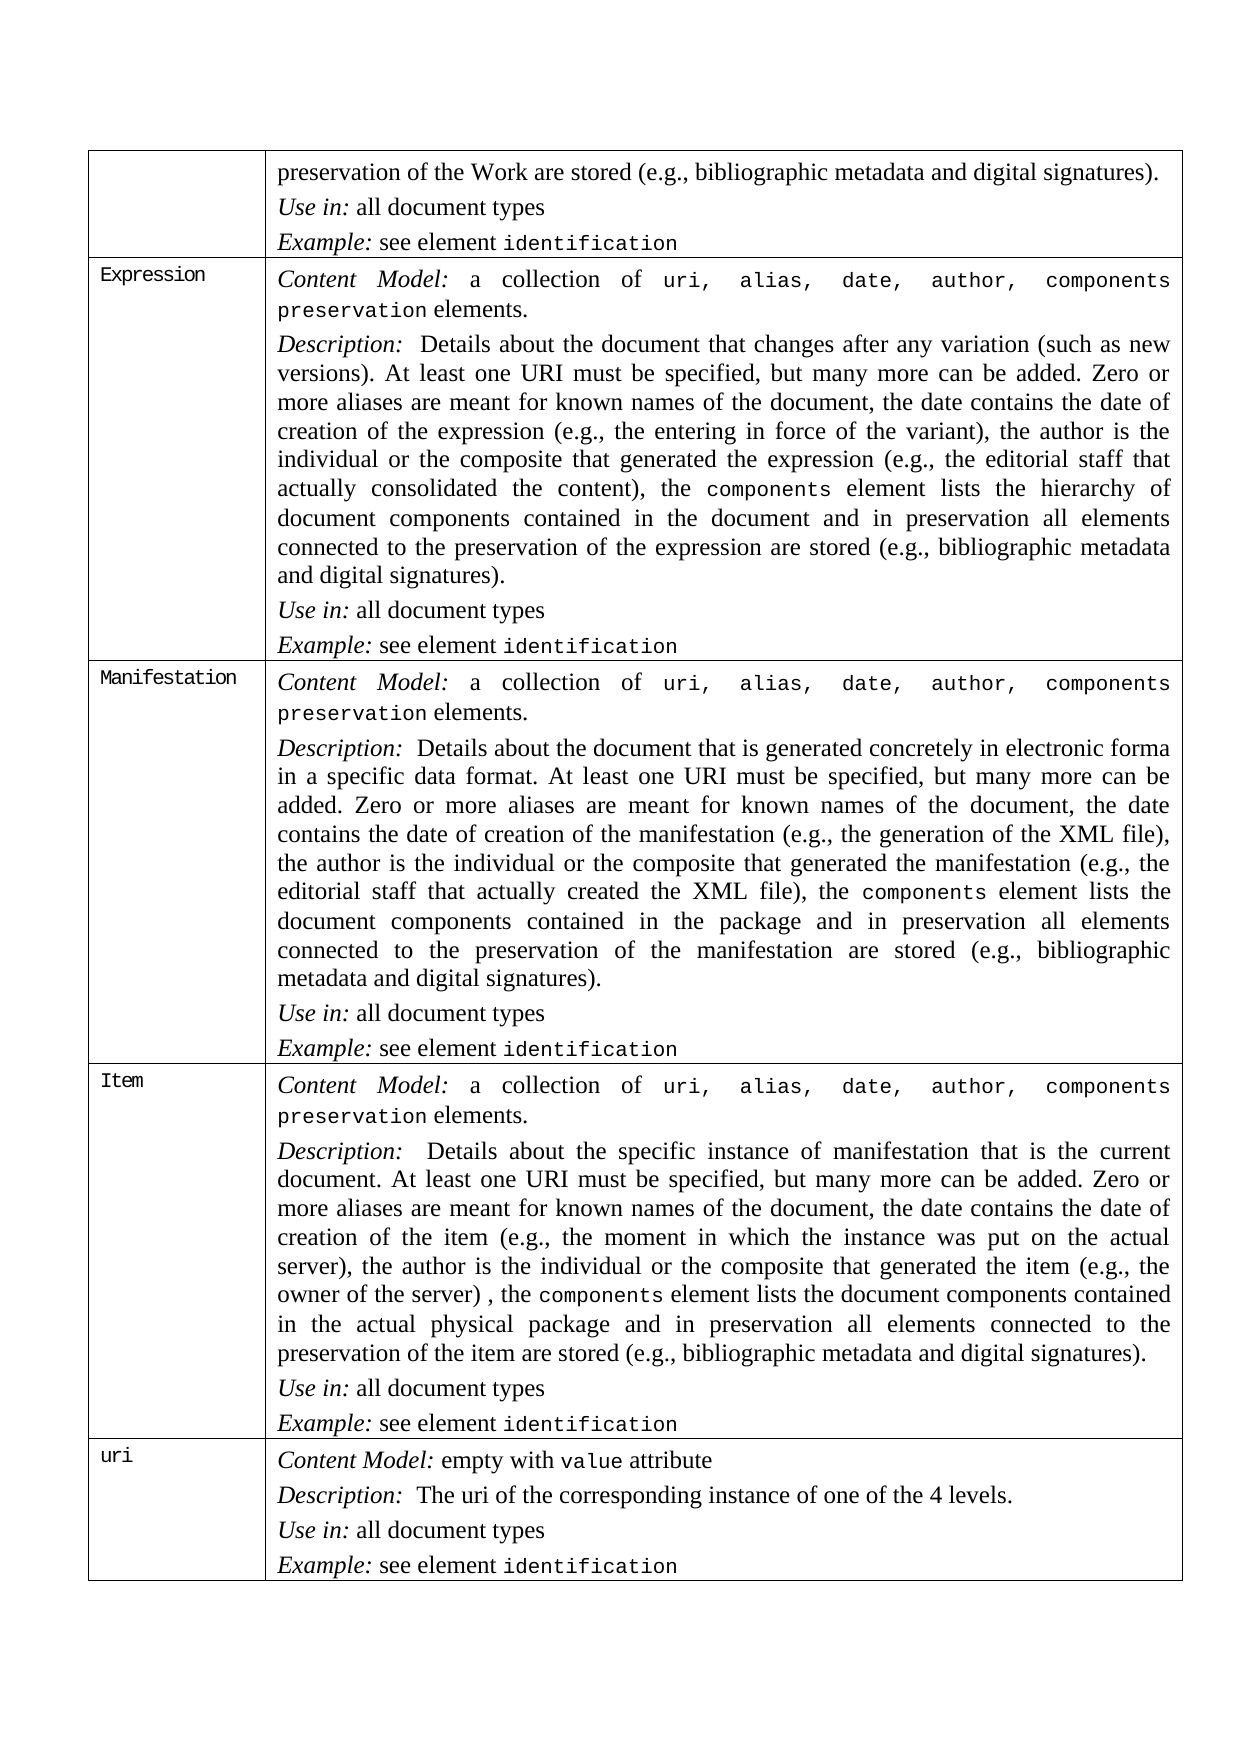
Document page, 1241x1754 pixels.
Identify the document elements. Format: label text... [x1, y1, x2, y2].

table_cell Expression [89, 258, 265, 660]
table_cell preservation of the Work are stored (e.g., bibliographic metadata and digital signatures). Use in: all document types Example: see element identification [266, 151, 1182, 257]
table_cell Content Model: a collection of uri, alias, date, author, components preservation elements. Description: Details about the document that changes after any variation (such as new versions). At least one URI must be specified, but many more can be added. Zero or more aliases are meant for known names of the document, the date contains the date of creation of the expression (e.g., the entering in force of the variant), the author is the individual or the composite that generated the expression (e.g., the editorial staff that actually consolidated the content), the components element lists the hierarchy of document components contained in the document and in preservation all elements connected to the preservation of the expression are stored (e.g., bibliographic metadata and digital signatures). Use in: all document types Example: see element identification [266, 258, 1182, 660]
table_cell Content Model: a collection of uri, alias, date, author, components preservation elements. Description: Details about the specific instance of manifestation that is the current document. At least one URI must be specified, but many more can be added. Zero or more aliases are meant for known names of the document, the date contains the date of creation of the item (e.g., the moment in which the instance was put on the actual server), the author is the individual or the composite that generated the item (e.g., the owner of the server) , the components element lists the document components contained in the actual physical package and in preservation all elements connected to the preservation of the item are stored (e.g., bibliographic metadata and digital signatures). Use in: all document types Example: see element identification [266, 1064, 1182, 1437]
table_cell Item [89, 1064, 265, 1437]
table_cell uri [89, 1439, 265, 1580]
table_cell [89, 151, 265, 257]
table_cell Content Model: empty with value attribute Description: The uri of the corresponding instance of one of the 4 levels. Use in: all document types Example: see element identification [266, 1439, 1182, 1580]
table_cell Content Model: a collection of uri, alias, date, author, components preservation elements. Description: Details about the document that is generated concretely in electronic forma in a specific data format. At least one URI must be specified, but many more can be added. Zero or more aliases are meant for known names of the document, the date contains the date of creation of the manifestation (e.g., the generation of the XML file), the author is the individual or the composite that generated the manifestation (e.g., the editorial staff that actually created the XML file), the components element lists the document components contained in the package and in preservation all elements connected to the preservation of the manifestation are stored (e.g., bibliographic metadata and digital signatures). Use in: all document types Example: see element identification [266, 661, 1182, 1063]
table_cell Manifestation [89, 661, 265, 1063]
